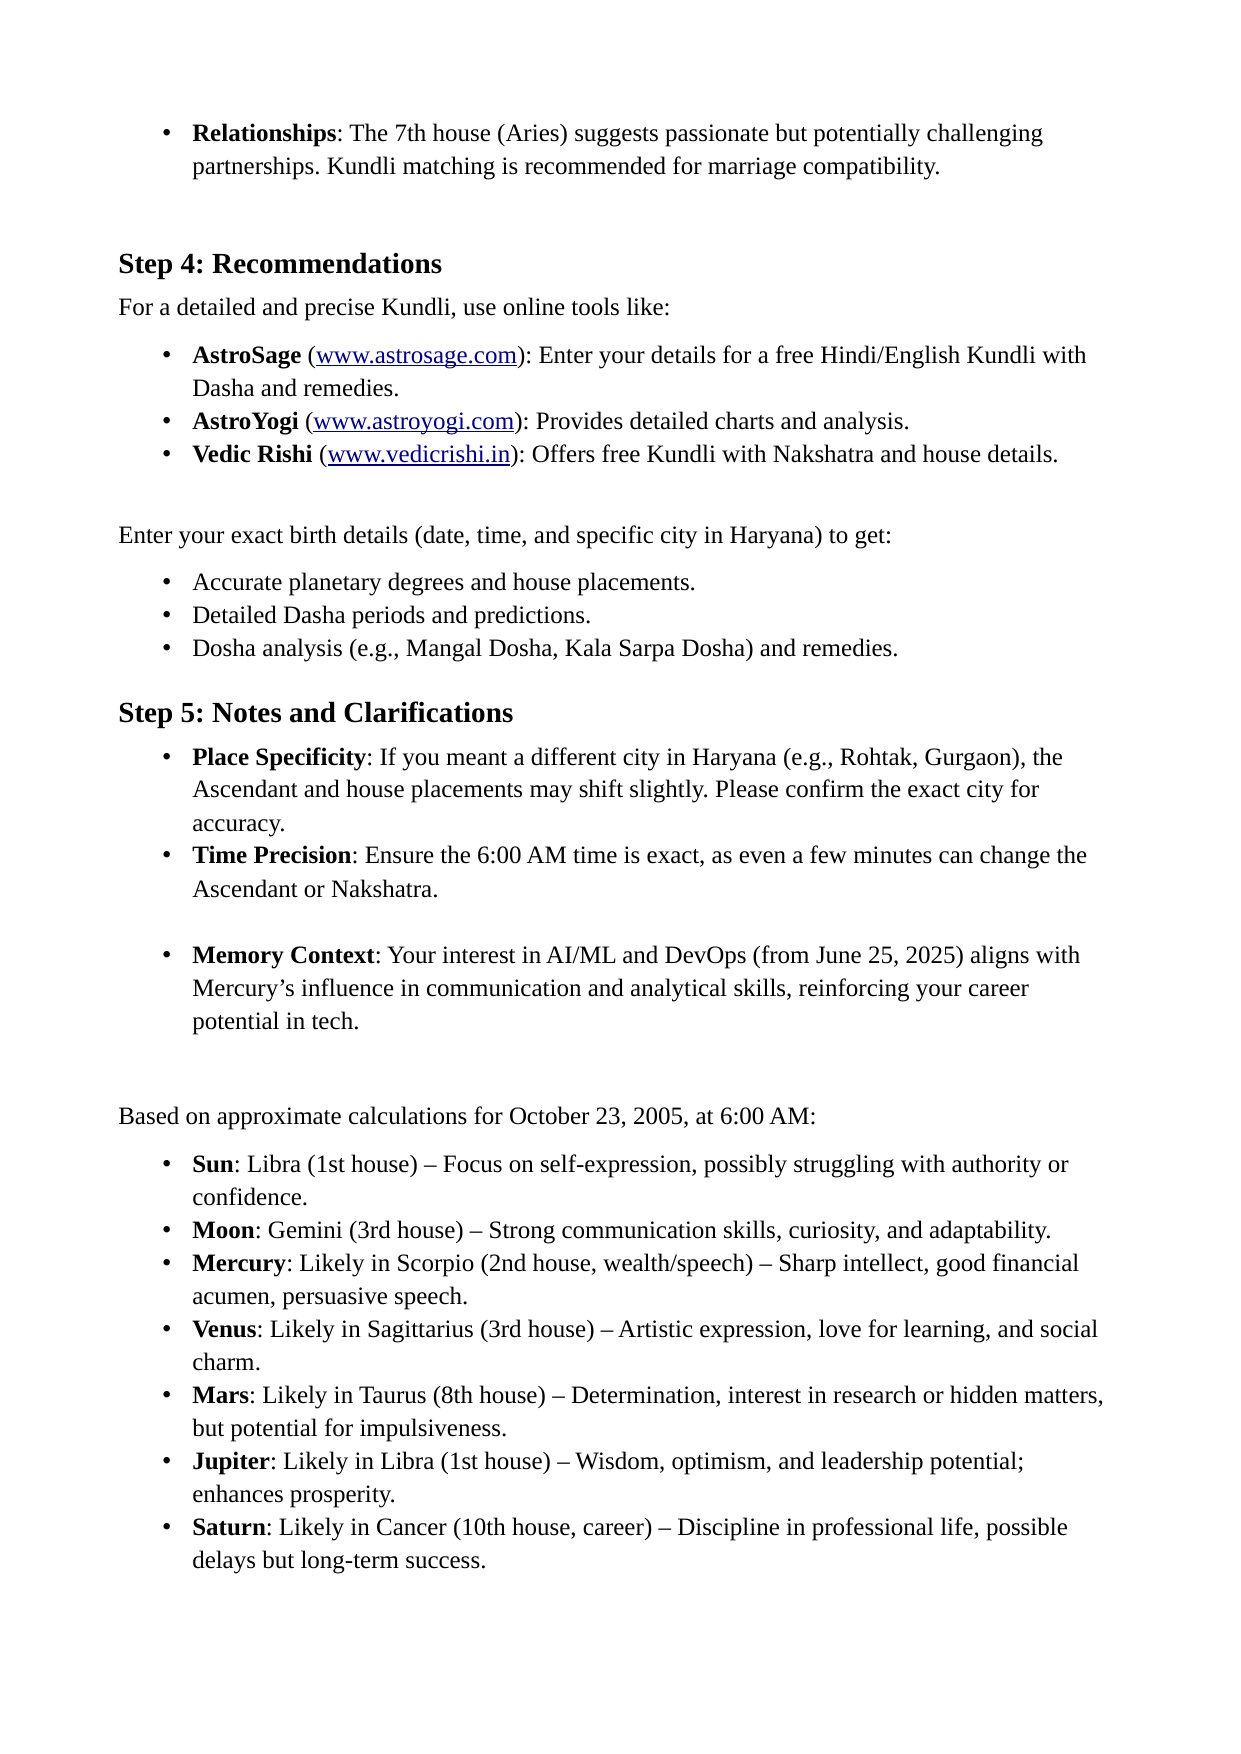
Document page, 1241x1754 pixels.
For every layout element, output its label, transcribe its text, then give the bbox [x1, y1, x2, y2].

list Saturn: Likely in Cancer (10th house, career) – Discipline in professional life, possible delays but long-term success. [162, 1512, 1122, 1574]
text Based on approximate calculations for October 23, 2005, at 6:00 AM: [118, 1101, 1122, 1130]
list Memory Context: Your interest in AI/ML and DevOps (from June 25, 2025) aligns with Mercury’s influence in communication and analytical skills, reinforcing your career potential in tech. [162, 940, 1122, 1034]
list Place Specificity: If you meant a different city in Haryana (e.g., Rohtak, Gurgaon), the Ascendant and house placements may shift slightly. Please confirm the exact city for accuracy. [162, 742, 1122, 836]
list Mars: Likely in Taurus (8th house) – Determination, interest in research or hidden matters, but potential for impulsiveness. [162, 1380, 1122, 1442]
list Mercury: Likely in Scorpio (2nd house, wealth/speech) – Sharp intellect, good financial acumen, persuasive speech. [162, 1248, 1122, 1310]
list AstroSage (www.astrosage.com): Enter your details for a free Hindi/English Kundli with Dasha and remedies. [162, 340, 1122, 402]
text Enter your exact birth details (date, time, and specific city in Haryana) to get: [118, 520, 1122, 548]
list Accurate planetary degrees and house placements. [162, 567, 1122, 596]
list Jupiter: Likely in Libra (1st house) – Wisdom, optimism, and leadership potential; enhances prosperity. [162, 1446, 1122, 1508]
list Sun: Libra (1st house) – Focus on self-expression, possibly struggling with authority or confidence. [162, 1149, 1122, 1211]
list AstroYogi (www.astroyogi.com): Provides detailed charts and analysis. [162, 406, 1122, 435]
subtitle Step 5: Notes and Clarifications [118, 696, 1122, 729]
list Dosha analysis (e.g., Mangal Dosha, Kala Sarpa Dosha) and remedies. [162, 633, 1122, 662]
list Vedic Rishi (www.vedicrishi.in): Offers free Kundli with Nakshatra and house details. [162, 439, 1122, 468]
list Relationships: The 7th house (Aries) suggests passionate but potentially challenging partnerships. Kundli matching is recommended for marriage compatibility. [162, 118, 1122, 180]
list Time Precision: Ensure the 6:00 AM time is exact, as even a few minutes can change the Ascendant or Nakshatra. [162, 841, 1122, 902]
list Moon: Gemini (3rd house) – Strong communication skills, curiosity, and adaptability. [162, 1215, 1122, 1244]
list Venus: Likely in Sagittarius (3rd house) – Artistic expression, love for learning, and social charm. [162, 1314, 1122, 1376]
list Detailed Dasha periods and predictions. [162, 600, 1122, 629]
subtitle Step 4: Recommendations [118, 246, 1122, 280]
text For a detailed and precise Kundli, use online tools like: [118, 292, 1122, 321]
